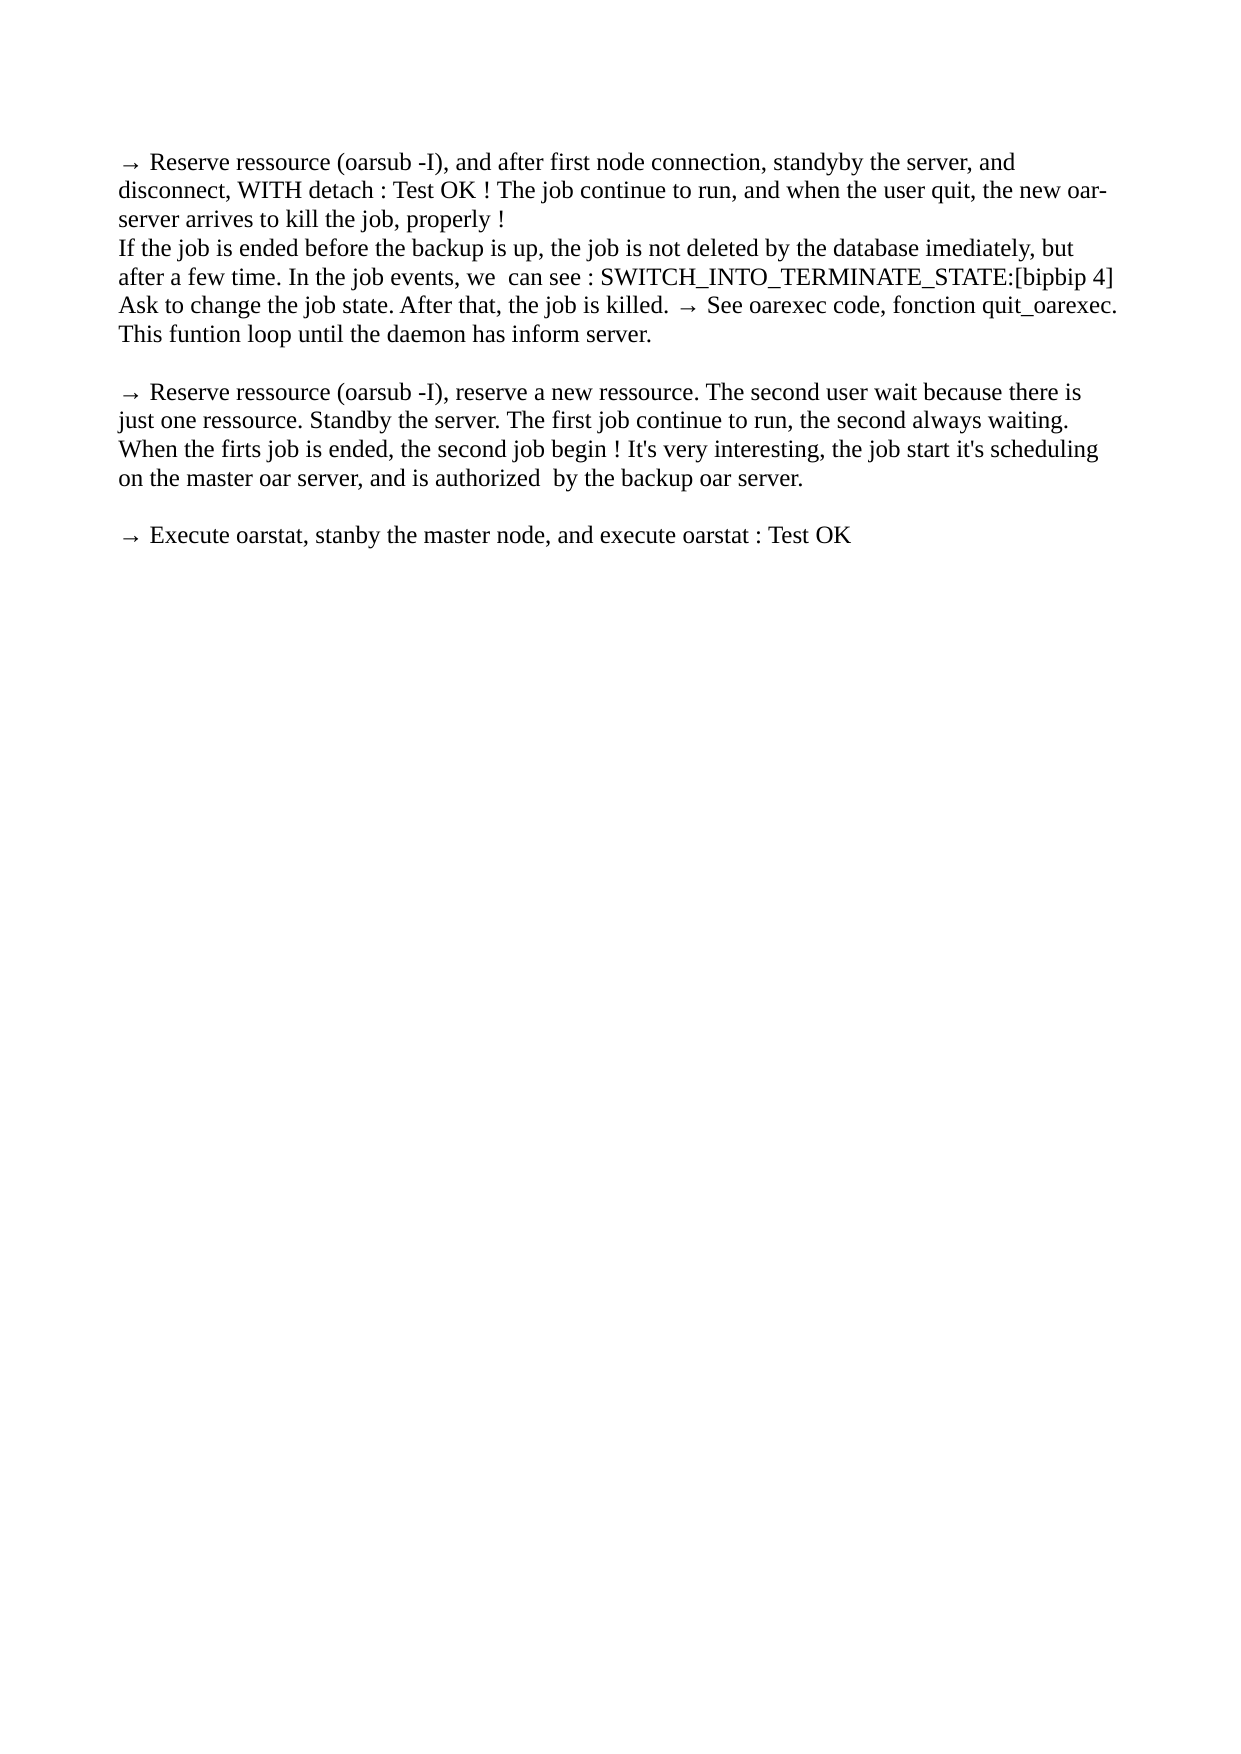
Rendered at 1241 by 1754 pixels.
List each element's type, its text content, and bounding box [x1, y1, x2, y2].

text → Reserve ressource (oarsub -I), reserve a new ressource. The second user wait because there is just one ressource. Standby the server. The first job continue to run, the second always waiting. When the firts job is ended, the second job begin ! It's very interesting, the job start it's scheduling on the master oar server, and is authorized by the backup oar server. [118, 377, 1122, 492]
text → Execute oarstat, stanby the master node, and execute oarstat : Test OK [118, 521, 1122, 549]
text If the job is ended before the backup is up, the job is not deleted by the database imediately, but after a few time. In the job events, we can see : SWITCH_INTO_TERMINATE_STATE:[bipbip 4] Ask to change the job state. After that, the job is killed. → See oarexec code, fonction quit_oarexec. This funtion loop until the daemon has inform server. [118, 233, 1122, 348]
text → Reserve ressource (oarsub -I), and after first node connection, standyby the server, and disconnect, WITH detach : Test OK ! The job continue to run, and when the user quit, the new oar-server arrives to kill the job, properly ! [118, 147, 1122, 233]
